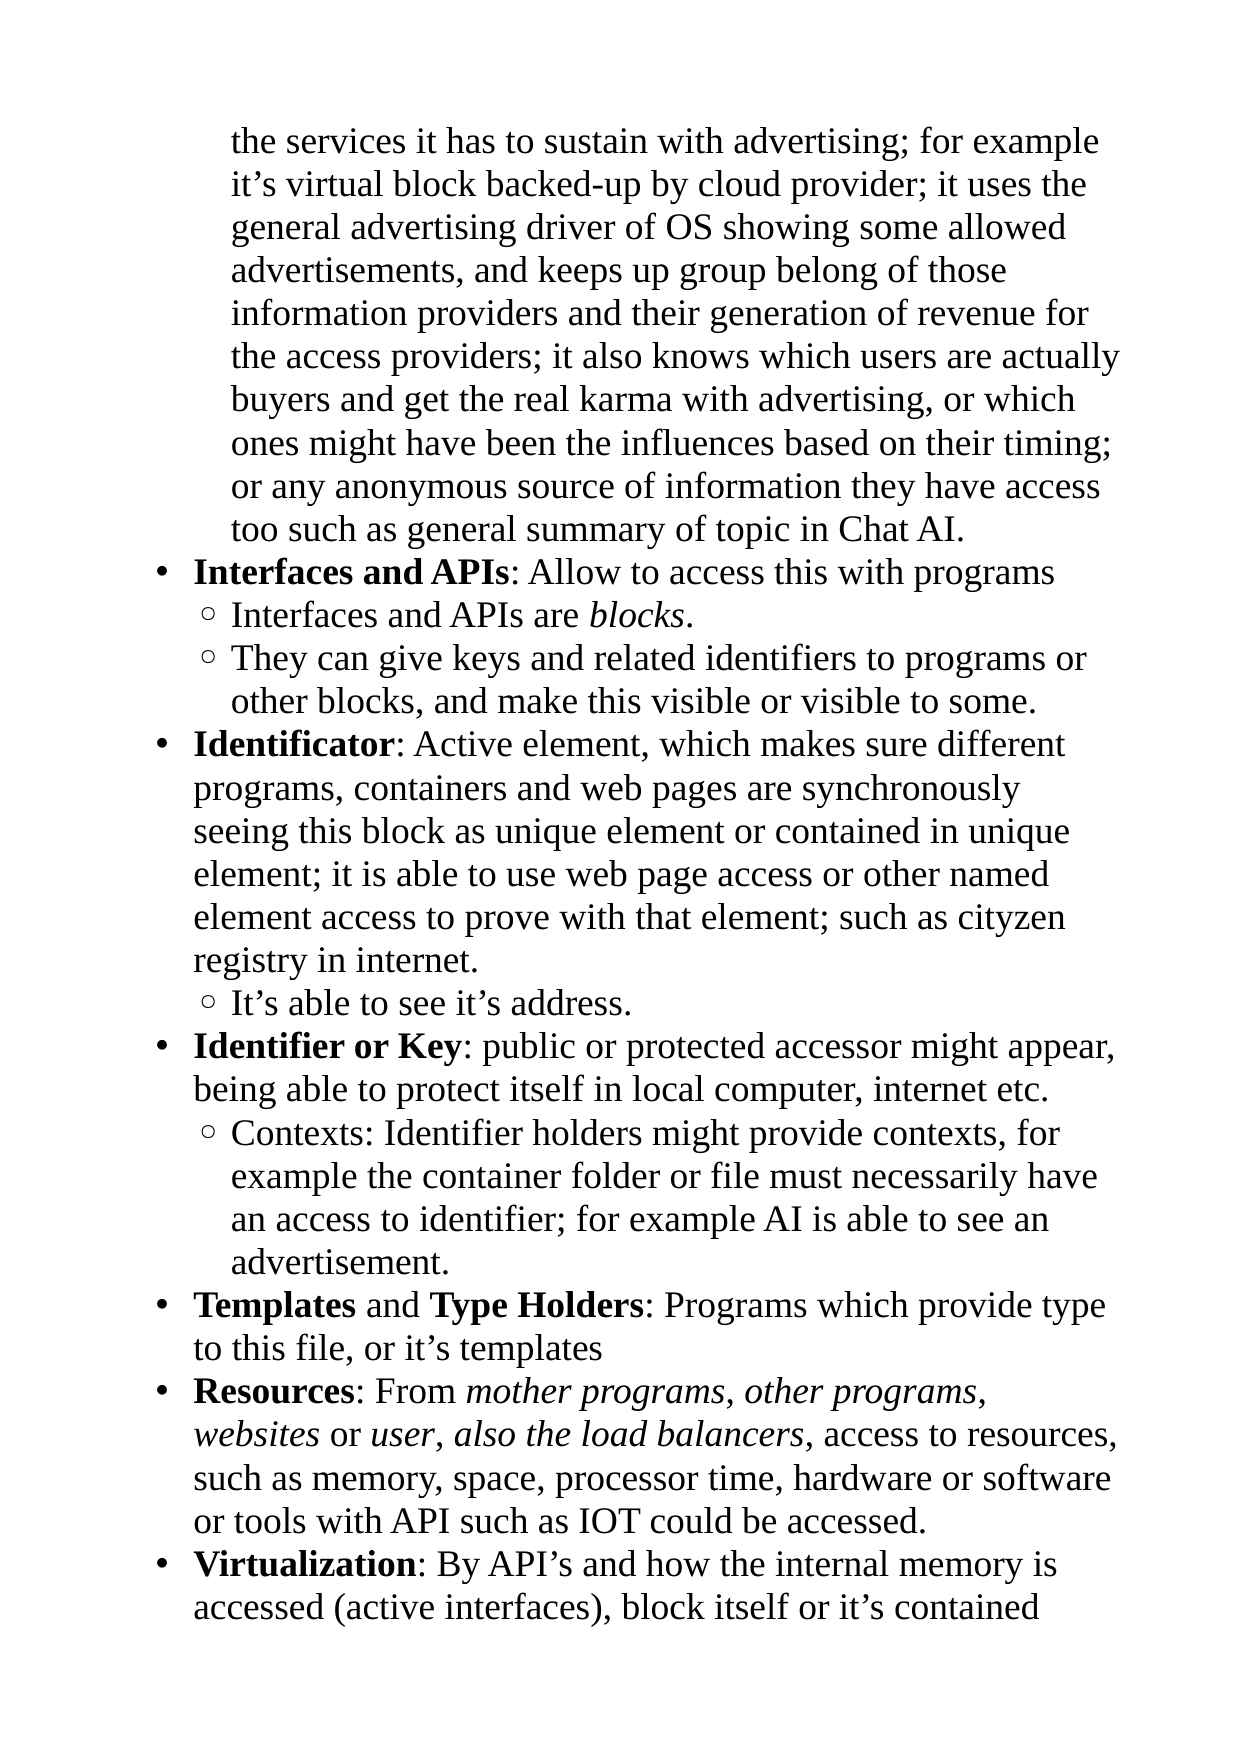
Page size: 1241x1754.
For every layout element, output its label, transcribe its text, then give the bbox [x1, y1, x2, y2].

list Identifier or Key: public or protected accessor might appear, being able to protect itself in local computer, internet etc. [156, 1024, 1122, 1110]
list They can give keys and related identifiers to programs or other blocks, and make this visible or visible to some. [193, 636, 1122, 722]
list It’s able to see it’s address. [193, 981, 1122, 1024]
list the services it has to sustain with advertising; for example it’s virtual block backed-up by cloud provider; it uses the general advertising driver of OS showing some allowed advertisements, and keeps up group belong of those information providers and their generation of revenue for the access providers; it also knows which users are actually buyers and get the real karma with advertising, or which ones might have been the influences based on their timing; or any anonymous source of information they have access too such as general summary of topic in Chat AI. [193, 118, 1122, 549]
list Interfaces and APIs: Allow to access this with programs [156, 549, 1122, 592]
list Virtualization: By API’s and how the internal memory is accessed (active interfaces), block itself or it’s contained [156, 1541, 1122, 1627]
list Identificator: Active element, which makes sure different programs, containers and web pages are synchronously seeing this block as unique element or contained in unique element; it is able to use web page access or other named element access to prove with that element; such as cityzen registry in internet. [156, 722, 1122, 981]
list Interfaces and APIs are blocks. [193, 592, 1122, 636]
list Contexts: Identifier holders might provide contexts, for example the container folder or file must necessarily have an access to identifier; for example AI is able to see an advertisement. [193, 1110, 1122, 1282]
list Resources: From mother programs, other programs, websites or user, also the load balancers, access to resources, such as memory, space, processor time, hardware or software or tools with API such as IOT could be accessed. [156, 1369, 1122, 1541]
list Templates and Type Holders: Programs which provide type to this file, or it’s templates [156, 1282, 1122, 1369]
